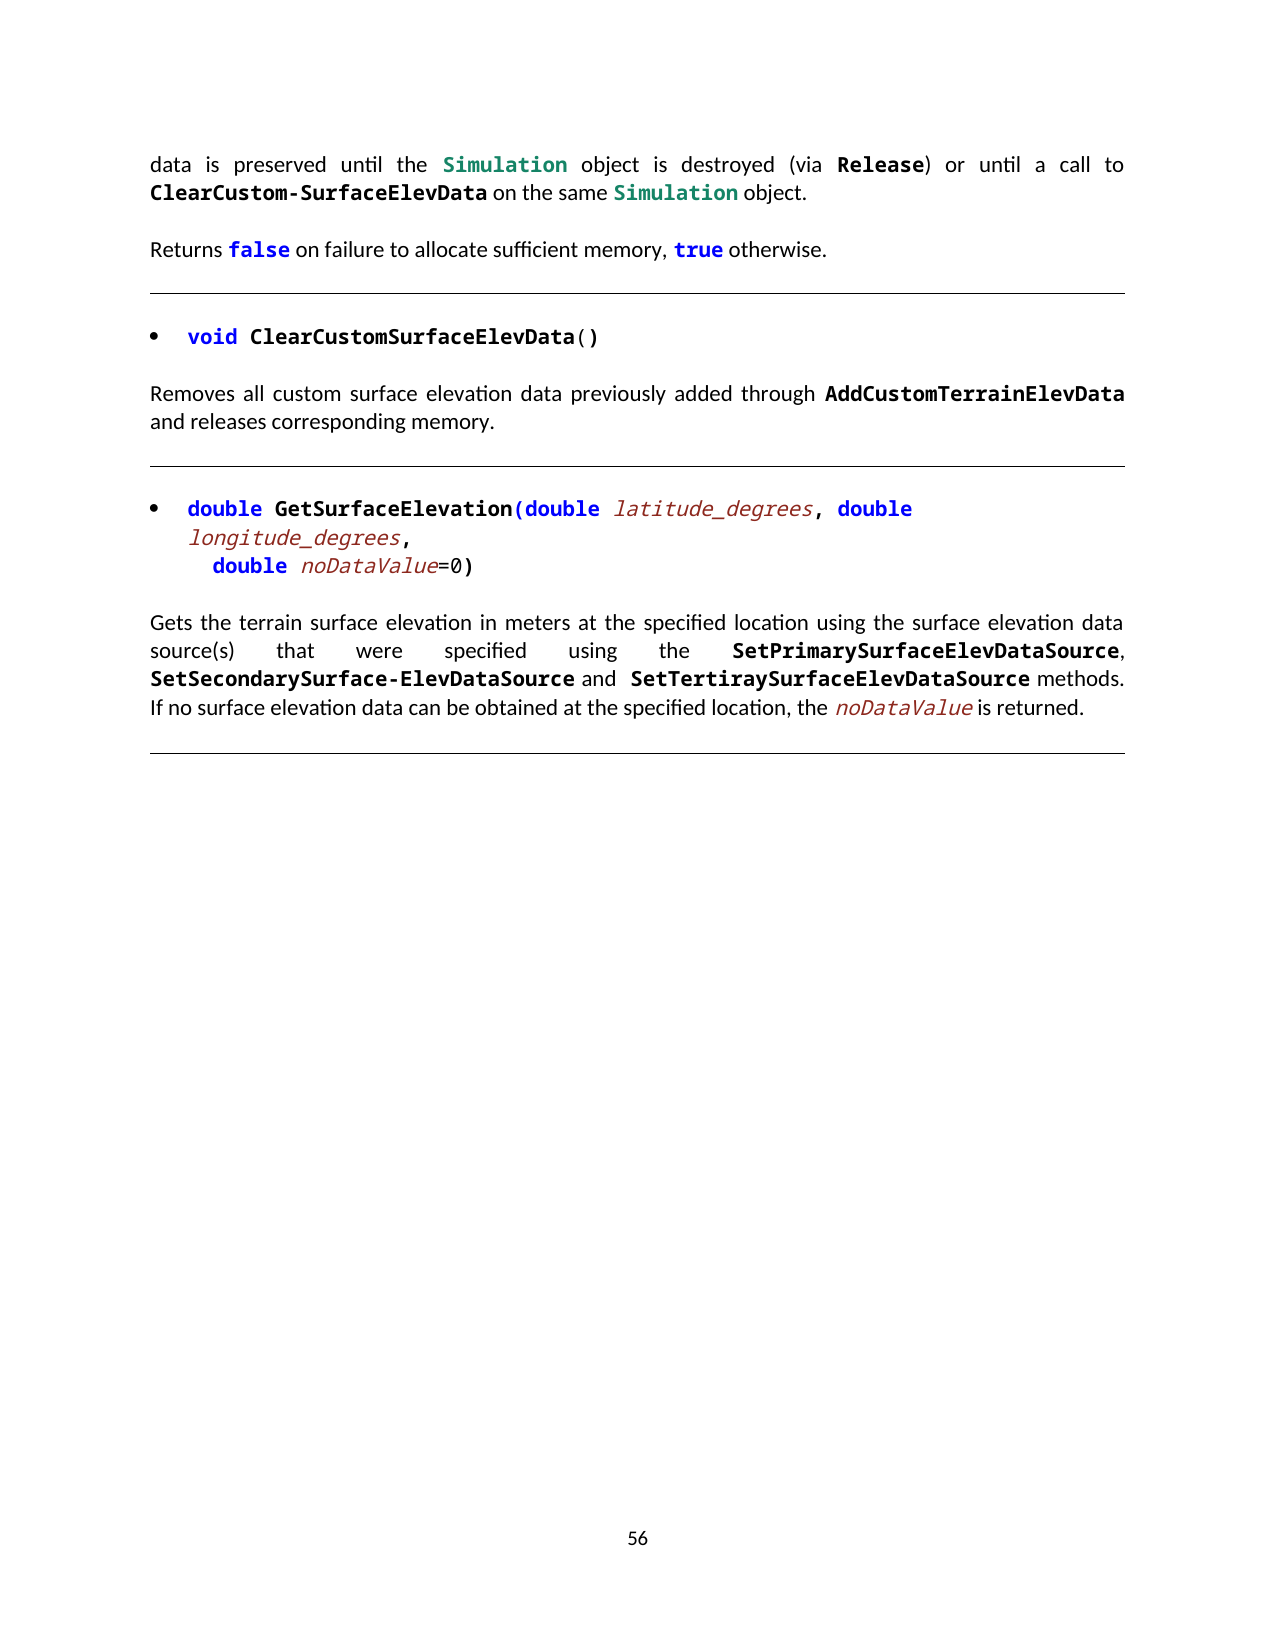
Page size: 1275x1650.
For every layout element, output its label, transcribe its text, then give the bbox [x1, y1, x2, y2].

list double GetSurfaceElevation(double latitude_degrees, double longitude_degrees, double noDataValue=0) [150, 494, 1125, 580]
list Removes all custom surface elevation data previously added through AddCustomTerrainElevData and releases corresponding memory. [150, 379, 1125, 435]
list void ClearCustomSurfaceElevData() [150, 322, 1125, 351]
text Gets the terrain surface elevation in meters at the specified location using the surface elevation data source(s) that were specified using the SetPrimarySurfaceElevDataSource, SetSecondarySurface-ElevDataSource and SetTertiraySurfaceElevDataSource methods. If no surface elevation data can be obtained at the specified location, the noDataValue is returned. [150, 608, 1125, 723]
text data is preserved until the Simulation object is destroyed (via Release) or until a call to ClearCustom-SurfaceElevData on the same Simulation object. [150, 150, 1125, 207]
text Returns false on failure to allocate sufficient memory, true otherwise. [150, 235, 1125, 263]
